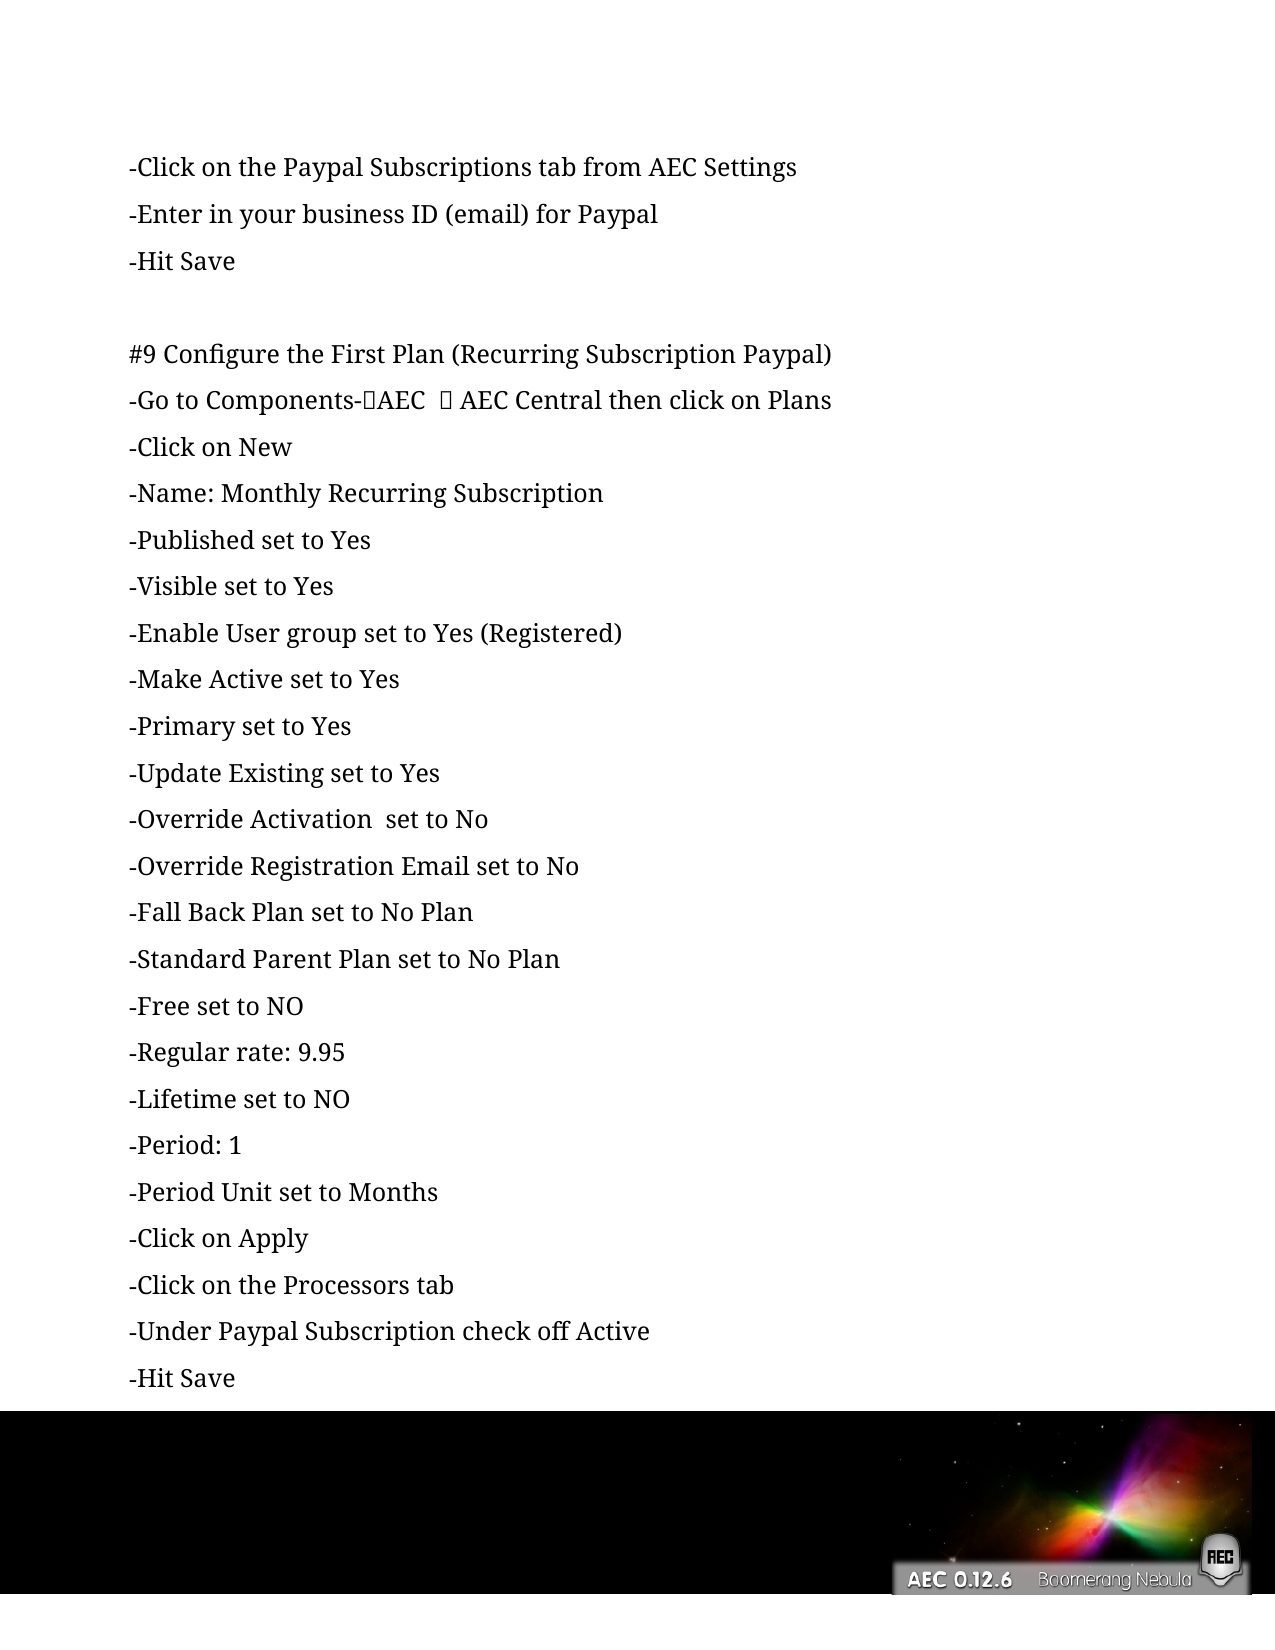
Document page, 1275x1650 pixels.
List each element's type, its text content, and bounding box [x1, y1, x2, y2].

list Click on Apply [128, 1221, 1147, 1255]
list Click on the Processors tab [128, 1267, 1147, 1302]
list Make Active set to Yes [128, 662, 1147, 696]
list Visible set to Yes [128, 569, 1147, 603]
list Period Unit set to Months [128, 1174, 1147, 1208]
list Update Existing set to Yes [128, 755, 1147, 789]
list Enter in your business ID (email) for Paypal [128, 197, 1147, 231]
list Standard Parent Plan set to No Plan [128, 942, 1147, 976]
list Free set to NO [128, 988, 1147, 1022]
list Published set to Yes [128, 522, 1147, 557]
list Click on the Paypal Subscriptions tab from AEC Settings [128, 150, 1147, 184]
list Primary set to Yes [128, 709, 1147, 743]
list Under Paypal Subscription check off Active [128, 1314, 1147, 1348]
list Regular rate: 9.95 [128, 1035, 1147, 1069]
list Click on New [128, 429, 1147, 463]
list Enable User group set to Yes (Registered) [128, 616, 1147, 650]
list Period: 1 [128, 1128, 1147, 1162]
list Hit Save [128, 1361, 1147, 1395]
list Hit Save [128, 243, 1147, 277]
list Fall Back Plan set to No Plan [128, 895, 1147, 929]
list Lifetime set to NO [128, 1081, 1147, 1115]
list Go to Components-AEC  AEC Central then click on Plans [128, 383, 1147, 417]
list Override Activation set to No [128, 802, 1147, 836]
text #9 Configure the First Plan (Recurring Subscription Paypal) [128, 336, 1147, 370]
picture [891, 1414, 1252, 1595]
list Name: Monthly Recurring Subscription [128, 476, 1147, 510]
list Override Registration Email set to No [128, 848, 1147, 882]
